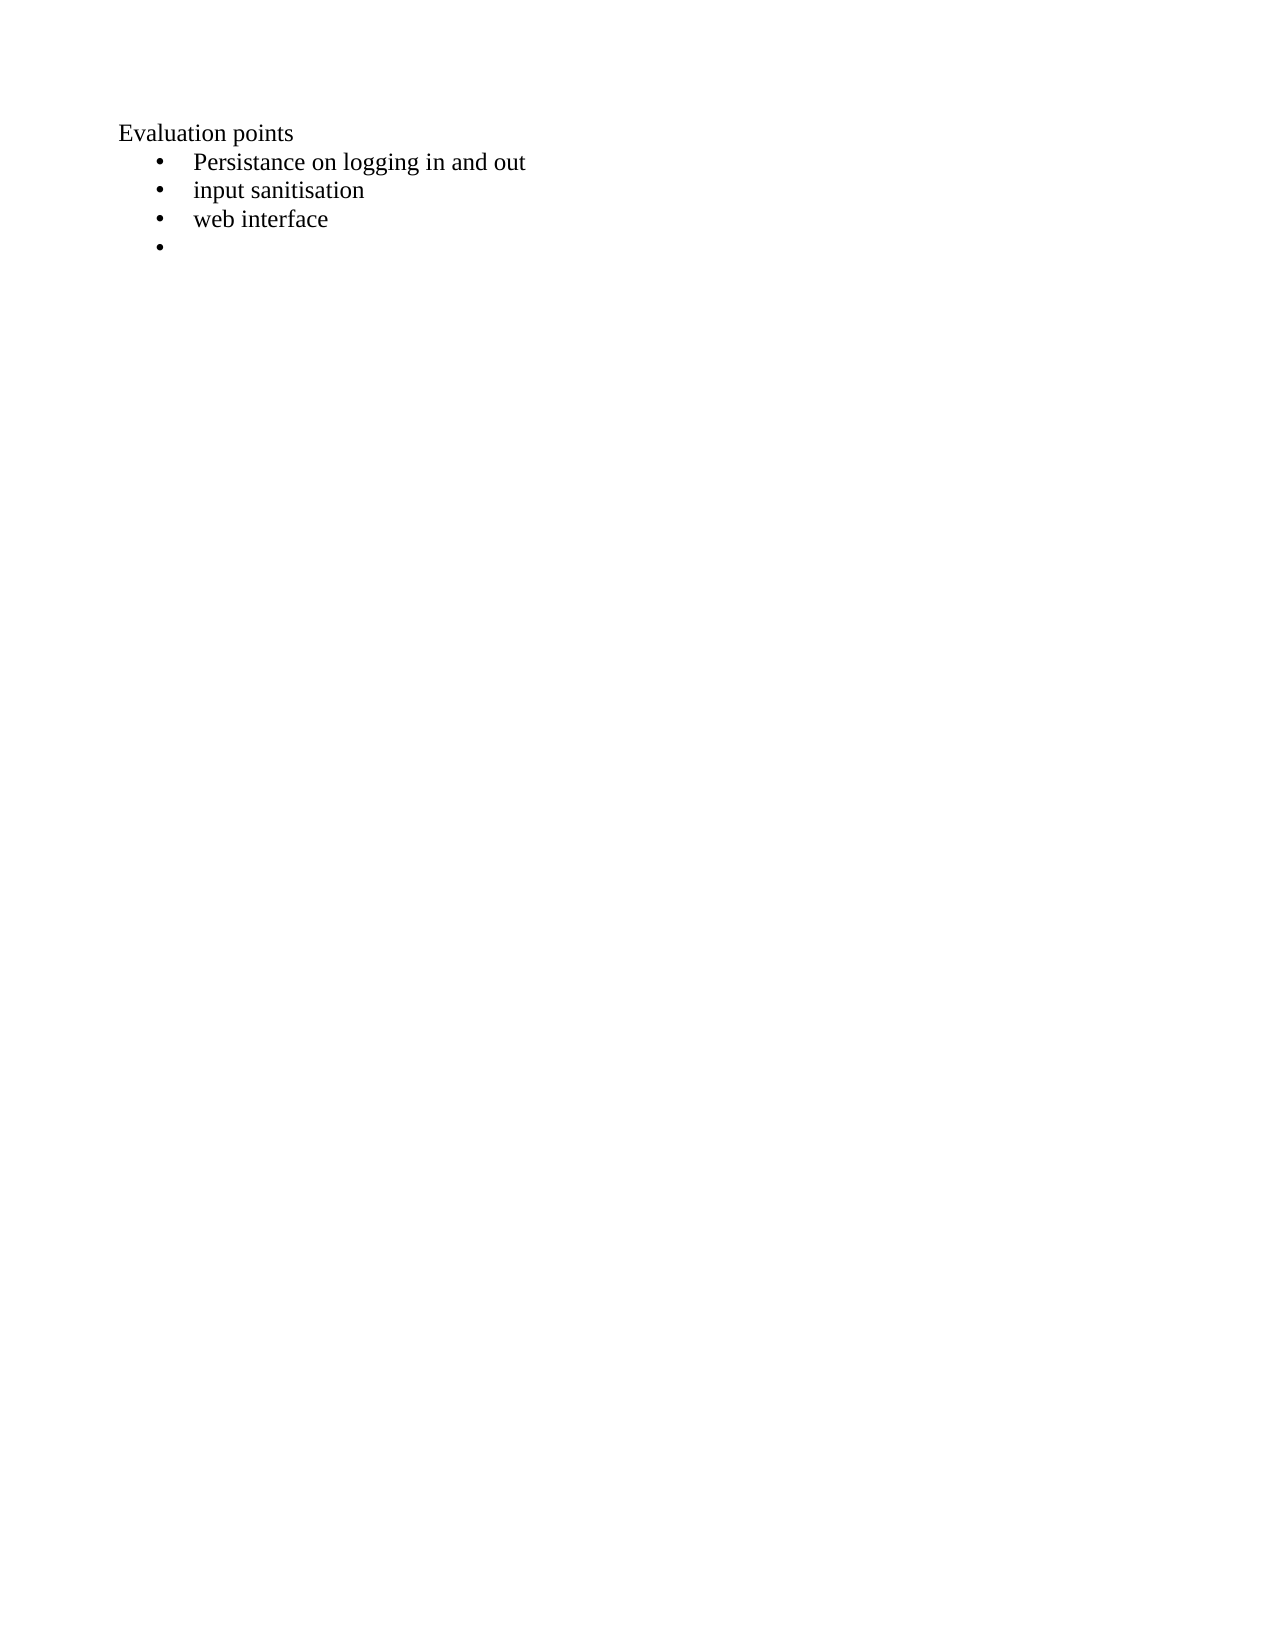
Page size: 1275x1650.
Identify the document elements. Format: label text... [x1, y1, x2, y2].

list Persistance on logging in and out [156, 147, 1157, 176]
list web interface [156, 204, 1157, 233]
text Evaluation points [118, 118, 1157, 147]
list input sanitisation [156, 176, 1157, 204]
